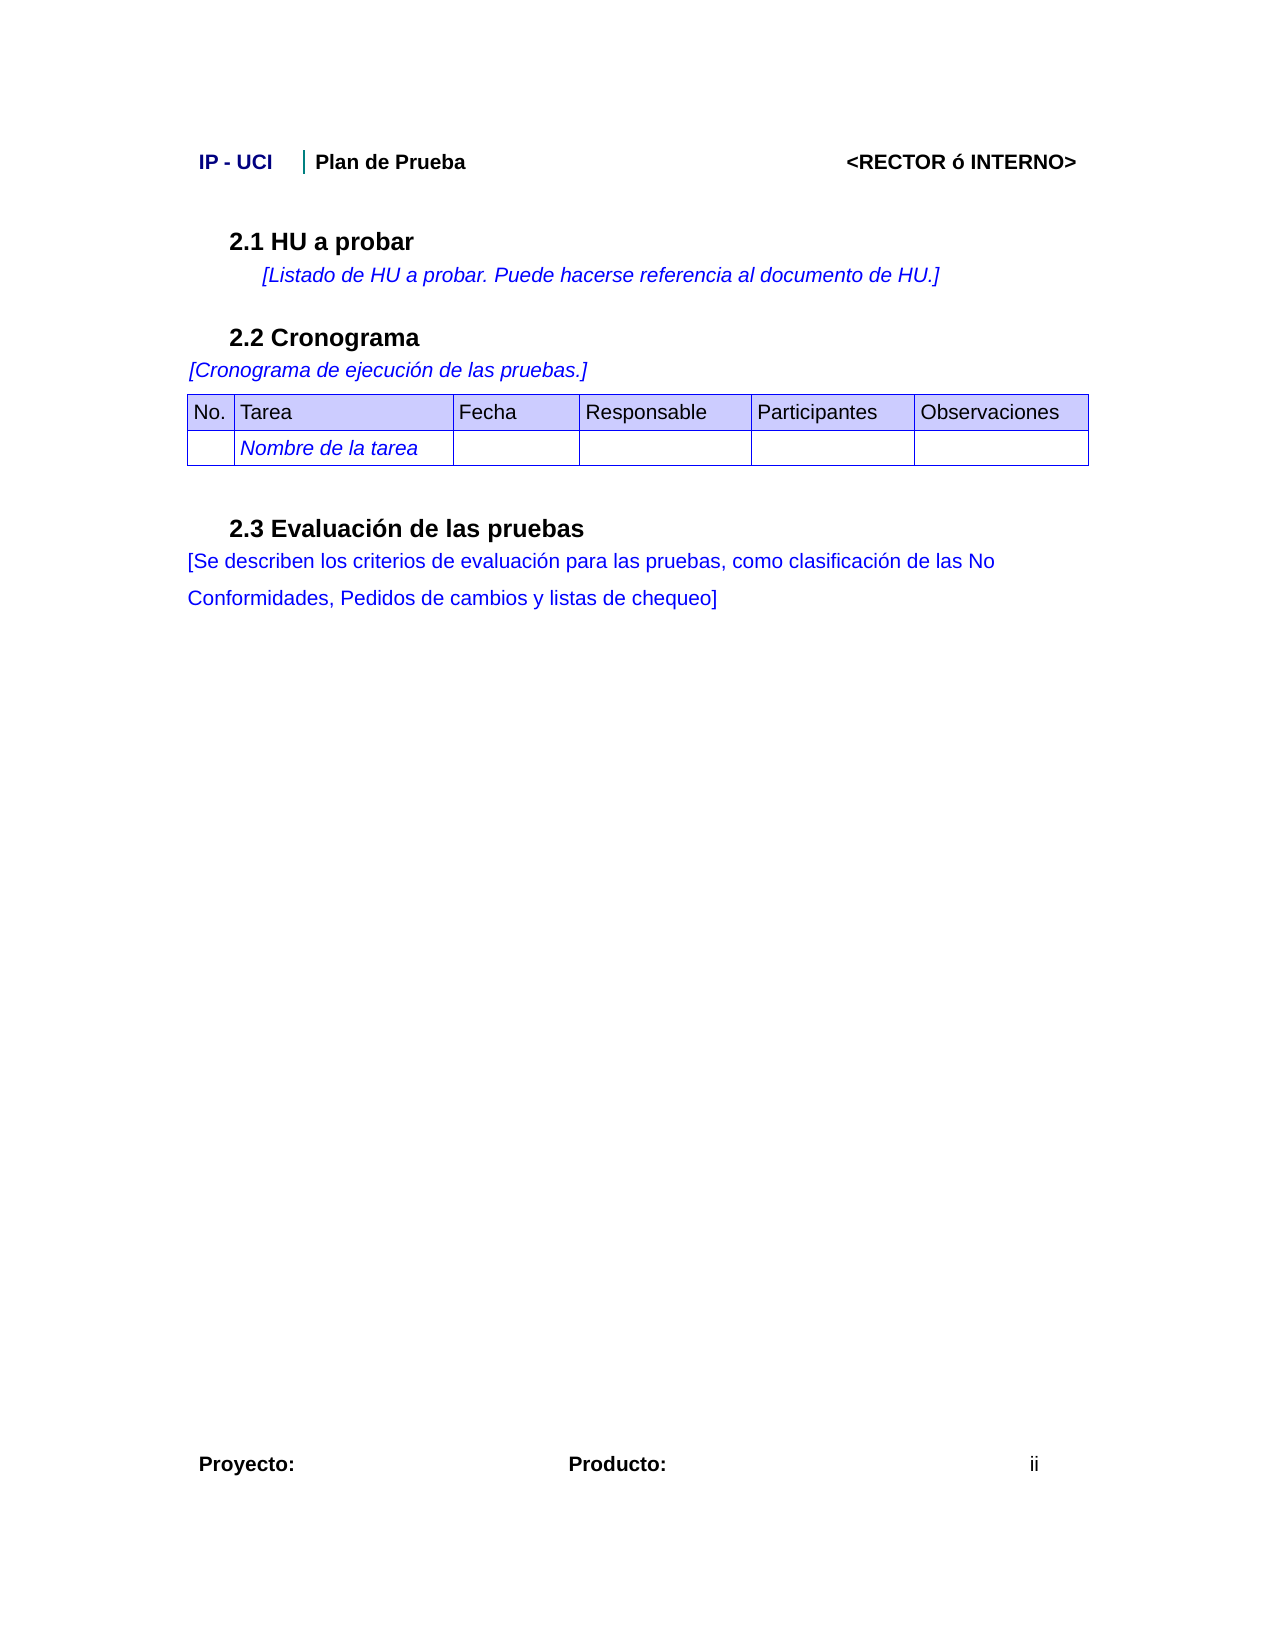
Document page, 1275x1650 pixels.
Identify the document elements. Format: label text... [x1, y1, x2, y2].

table_header Tarea [235, 395, 453, 430]
table_header No. [188, 395, 234, 430]
text [Cronograma de ejecución de las pruebas.] [189, 358, 1087, 382]
text [Se describen los criterios de evaluación para las pruebas, como clasificación de las No Conformidades, Pedidos de cambios y listas de chequeo] [187, 549, 1087, 609]
list [Listado de HU a probar. Puede hacerse referencia al documento de HU.] [225, 262, 1087, 286]
table_cell [752, 431, 914, 465]
subtitle 2.1 HU a probar [187, 227, 1087, 256]
table_cell [188, 431, 234, 465]
subtitle 2.3 Evaluación de las pruebas [187, 514, 1087, 543]
table_header Fecha [454, 395, 579, 430]
table_header Observaciones [915, 395, 1088, 430]
table_cell [915, 431, 1088, 465]
table_cell Nombre de la tarea [235, 431, 453, 465]
table_header Participantes [752, 395, 914, 430]
subtitle 2.2 Cronograma [187, 323, 1087, 352]
table_header Responsable [580, 395, 751, 430]
table_cell [454, 431, 579, 465]
table_cell [580, 431, 751, 465]
